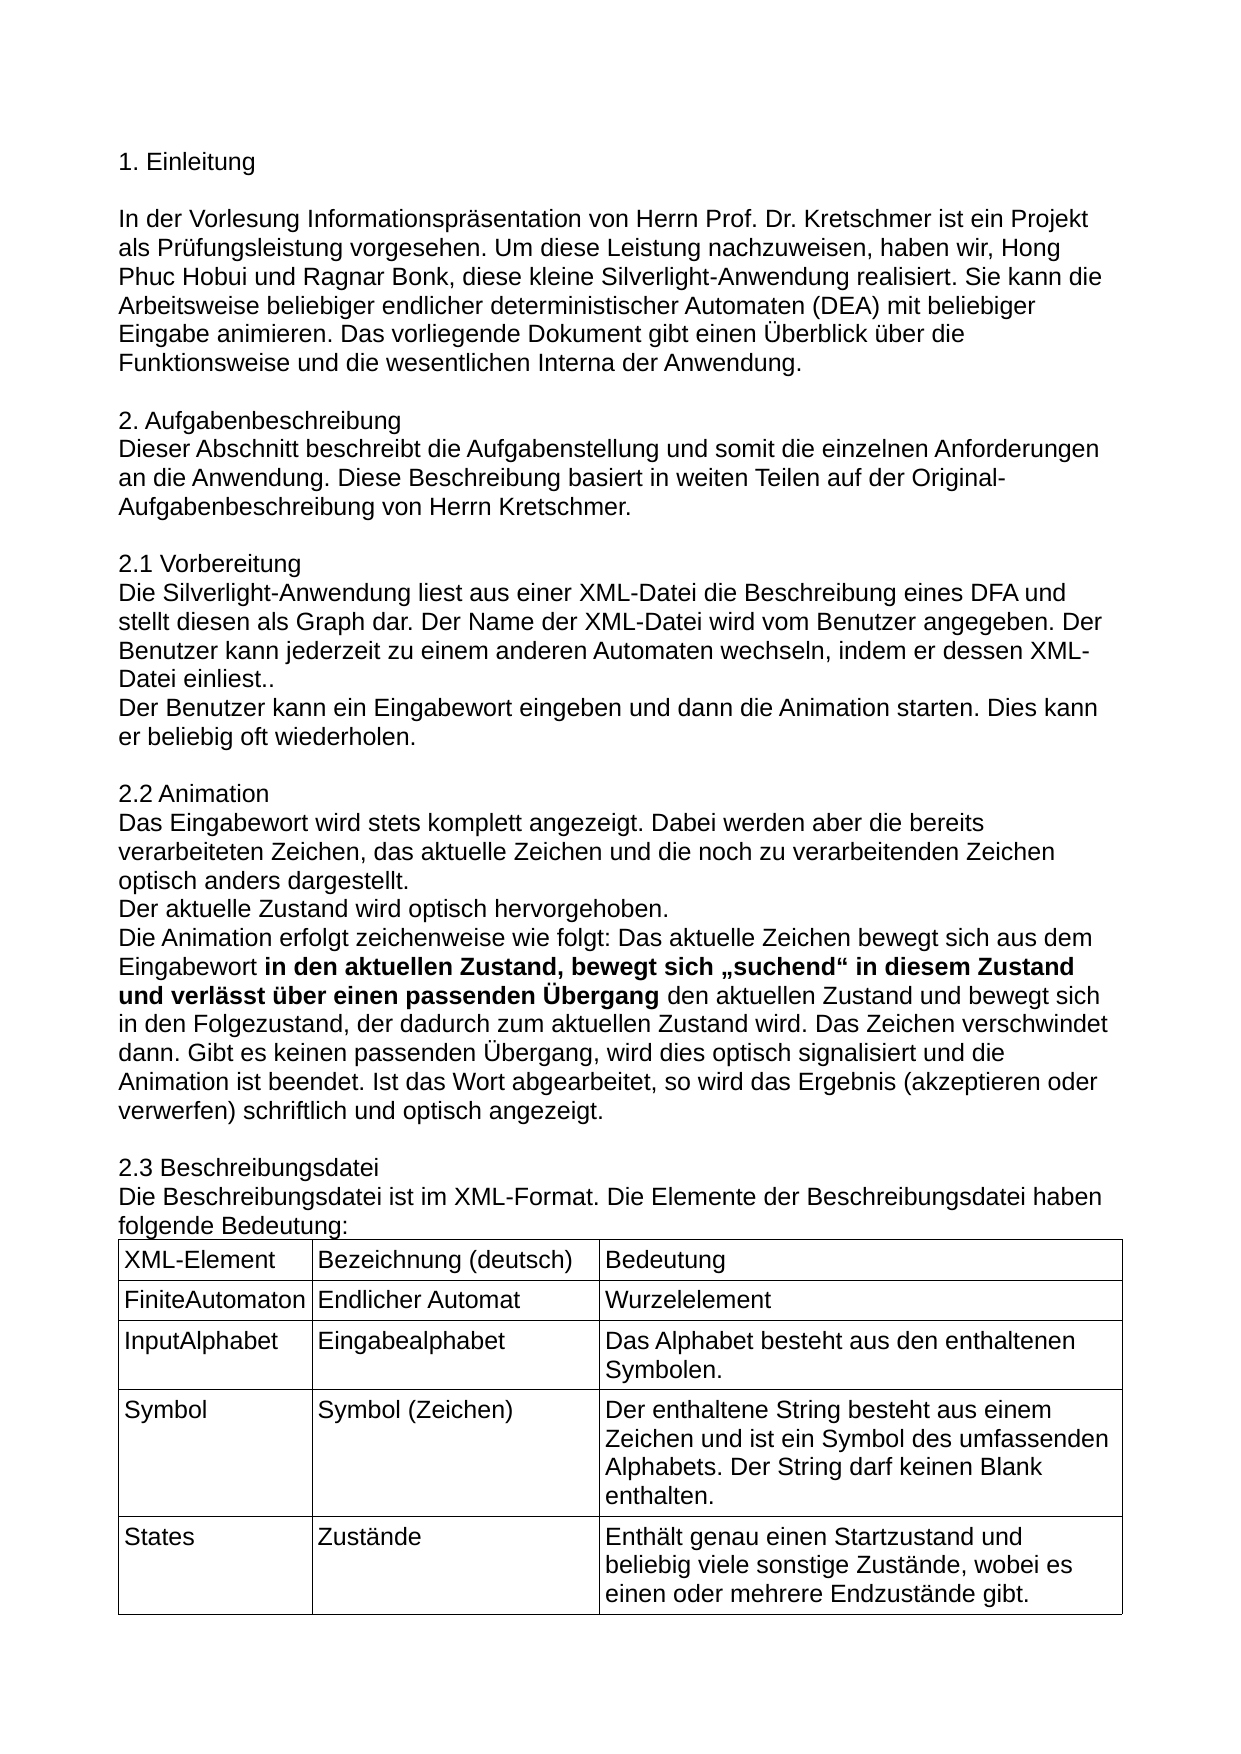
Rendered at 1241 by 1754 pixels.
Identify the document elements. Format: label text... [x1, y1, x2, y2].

text 2.2 Animation [118, 779, 1122, 808]
text Der aktuelle Zustand wird optisch hervorgehoben. [118, 894, 1122, 923]
text 1. Einleitung [118, 147, 1122, 176]
table_cell Enthält genau einen Startzustand und beliebig viele sonstige Zustände, wobei es einen oder mehrere Endzustände gibt. [600, 1517, 1122, 1613]
text Die Animation erfolgt zeichenweise wie folgt: Das aktuelle Zeichen bewegt sich aus dem Eingabewort in den aktuellen Zustand, bewegt sich „suchend“ in diesem Zustand und verlässt über einen passenden Übergang den aktuellen Zustand und bewegt sich in den Folgezustand, der dadurch zum aktuellen Zustand wird. Das Zeichen verschwindet dann. Gibt es keinen passenden Übergang, wird dies optisch signalisiert und die Animation ist beendet. Ist das Wort abgearbeitet, so wird das Ergebnis (akzeptieren oder verwerfen) schriftlich und optisch angezeigt. [118, 923, 1122, 1124]
table_header XML-Element [119, 1240, 312, 1280]
text Der Benutzer kann ein Eingabewort eingeben und dann die Animation starten. Dies kann er beliebig oft wiederholen. [118, 693, 1122, 751]
table_cell Der enthaltene String besteht aus einem Zeichen und ist ein Symbol des umfassenden Alphabets. Der String darf keinen Blank enthalten. [600, 1390, 1122, 1516]
table_cell Das Alphabet besteht aus den enthaltenen Symbolen. [600, 1321, 1122, 1389]
text Die Silverlight-Anwendung liest aus einer XML-Datei die Beschreibung eines DFA und stellt diesen als Graph dar. Der Name der XML-Datei wird vom Benutzer angegeben. Der Benutzer kann jederzeit zu einem anderen Automaten wechseln, indem er dessen XML-Datei einliest.. [118, 578, 1122, 693]
text 2.1 Vorbereitung [118, 549, 1122, 578]
table_cell Eingabealphabet [313, 1321, 599, 1389]
text 2. Aufgabenbeschreibung [118, 406, 1122, 434]
text 2.3 Beschreibungsdatei [118, 1153, 1122, 1182]
table_cell Symbol [119, 1390, 312, 1516]
table_cell FiniteAutomaton [119, 1281, 312, 1320]
table_cell Wurzelelement [600, 1281, 1122, 1320]
table_header Bedeutung [600, 1240, 1122, 1280]
table_header Bezeichnung (deutsch) [313, 1240, 599, 1280]
table_cell States [119, 1517, 312, 1613]
text Die Beschreibungsdatei ist im XML-Format. Die Elemente der Beschreibungsdatei haben folgende Bedeutung: [118, 1182, 1122, 1239]
table_cell Symbol (Zeichen) [313, 1390, 599, 1516]
text Dieser Abschnitt beschreibt die Aufgabenstellung und somit die einzelnen Anforderungen an die Anwendung. Diese Beschreibung basiert in weiten Teilen auf der Original-Aufgabenbeschreibung von Herrn Kretschmer. [118, 434, 1122, 521]
table_cell Zustände [313, 1517, 599, 1613]
table_cell Endlicher Automat [313, 1281, 599, 1320]
text In der Vorlesung Informationspräsentation von Herrn Prof. Dr. Kretschmer ist ein Projekt als Prüfungsleistung vorgesehen. Um diese Leistung nachzuweisen, haben wir, Hong Phuc Hobui und Ragnar Bonk, diese kleine Silverlight-Anwendung realisiert. Sie kann die Arbeitsweise beliebiger endlicher deterministischer Automaten (DEA) mit beliebiger Eingabe animieren. Das vorliegende Dokument gibt einen Überblick über die Funktionsweise und die wesentlichen Interna der Anwendung. [118, 204, 1122, 377]
text Das Eingabewort wird stets komplett angezeigt. Dabei werden aber die bereits verarbeiteten Zeichen, das aktuelle Zeichen und die noch zu verarbeitenden Zeichen optisch anders dargestellt. [118, 808, 1122, 894]
table_cell InputAlphabet [119, 1321, 312, 1389]
